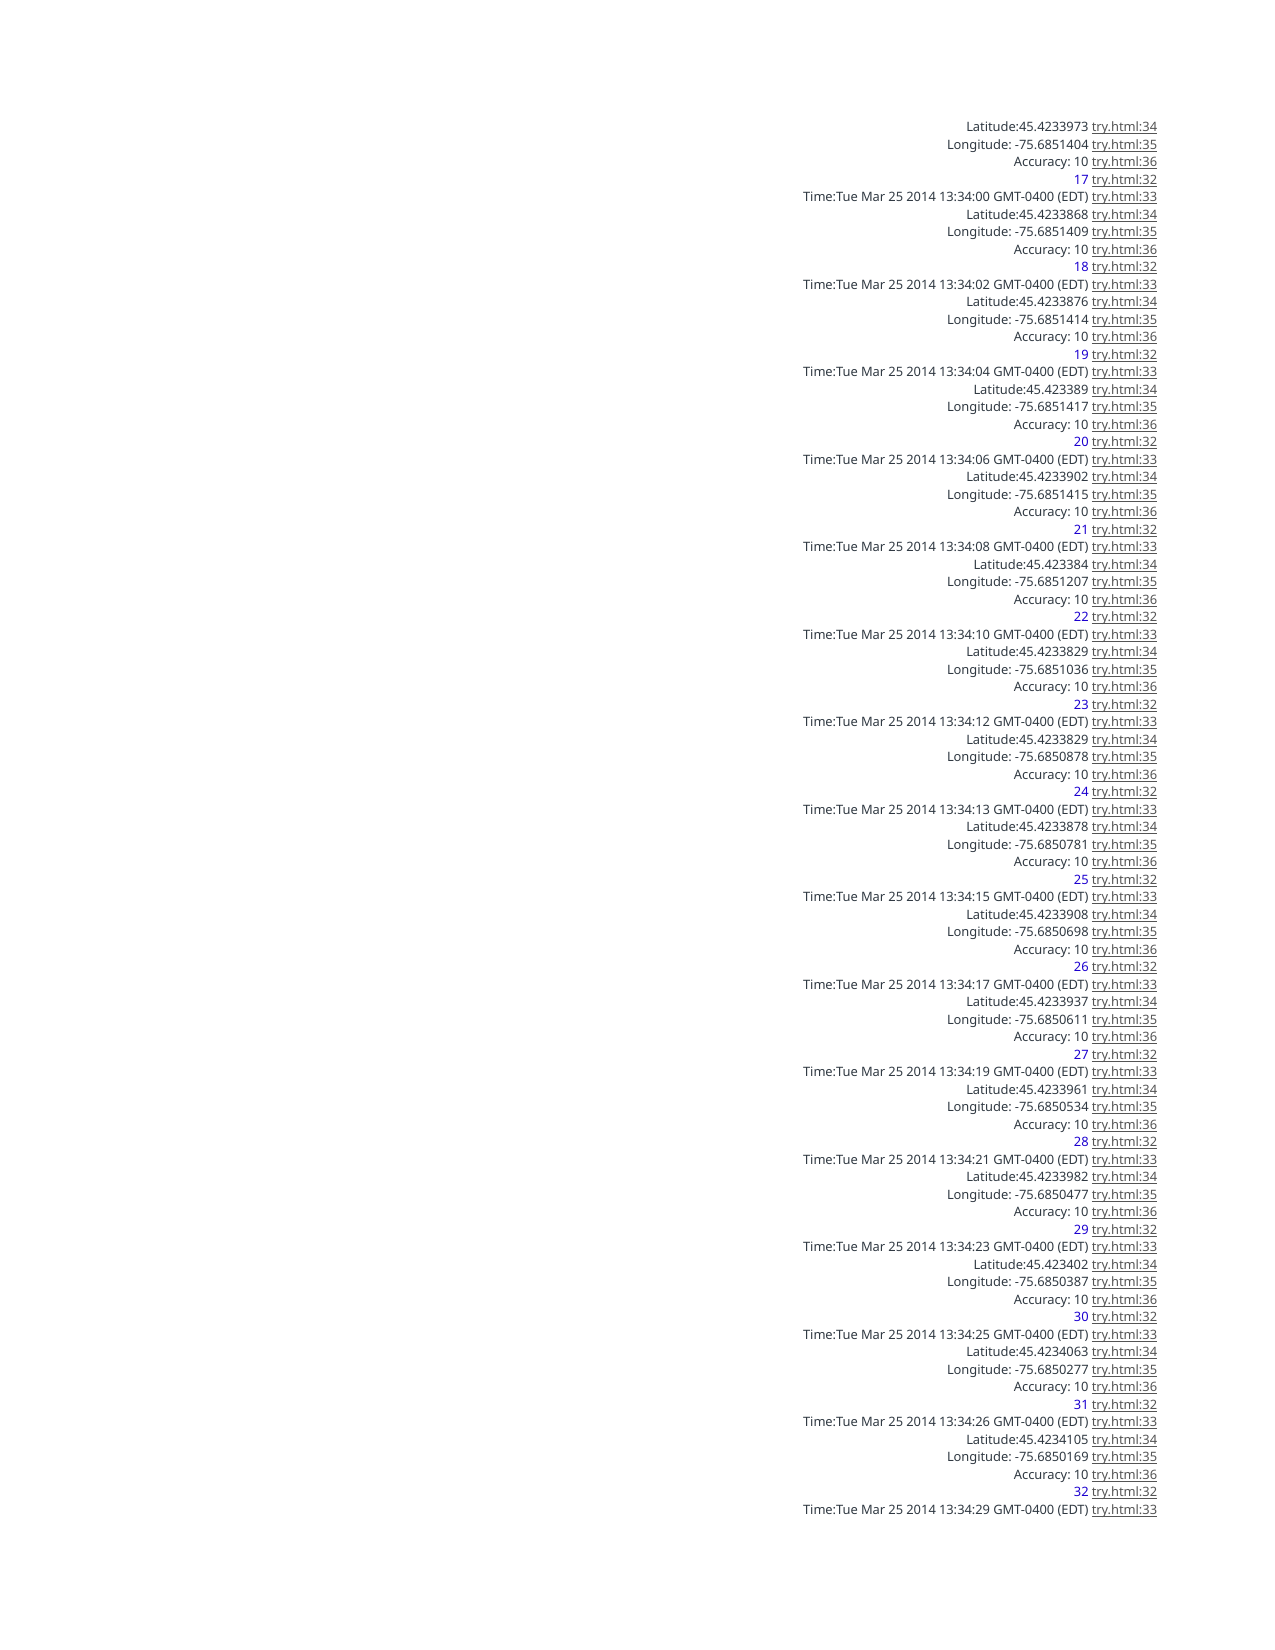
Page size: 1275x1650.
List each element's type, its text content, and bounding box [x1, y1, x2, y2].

text Latitude:45.4234105 try.html:34 [151, 1431, 1157, 1448]
text Latitude:45.4234063 try.html:34 [151, 1343, 1157, 1361]
text Time:Tue Mar 25 2014 13:34:19 GMT-0400 (EDT) try.html:33 [151, 1063, 1157, 1081]
text 25 try.html:32 [151, 871, 1157, 888]
text Accuracy: 10 try.html:36 [151, 766, 1157, 783]
text Time:Tue Mar 25 2014 13:34:13 GMT-0400 (EDT) try.html:33 [151, 801, 1157, 818]
text Latitude:45.423402 try.html:34 [151, 1256, 1157, 1273]
text Accuracy: 10 try.html:36 [151, 1291, 1157, 1308]
text Longitude: -75.6850169 try.html:35 [151, 1448, 1157, 1466]
text Longitude: -75.6850387 try.html:35 [151, 1273, 1157, 1291]
text Time:Tue Mar 25 2014 13:34:04 GMT-0400 (EDT) try.html:33 [151, 363, 1157, 381]
text Longitude: -75.6850781 try.html:35 [151, 836, 1157, 853]
text Time:Tue Mar 25 2014 13:34:26 GMT-0400 (EDT) try.html:33 [151, 1413, 1157, 1431]
text 32 try.html:32 [151, 1483, 1157, 1501]
text Time:Tue Mar 25 2014 13:34:21 GMT-0400 (EDT) try.html:33 [151, 1151, 1157, 1168]
text Latitude:45.4233878 try.html:34 [151, 818, 1157, 836]
text 18 try.html:32 [151, 258, 1157, 276]
text 20 try.html:32 [151, 433, 1157, 451]
text Longitude: -75.6851404 try.html:35 [151, 136, 1157, 153]
text Latitude:45.4233937 try.html:34 [151, 993, 1157, 1011]
text Latitude:45.4233829 try.html:34 [151, 643, 1157, 661]
text Longitude: -75.6851036 try.html:35 [151, 661, 1157, 678]
text Latitude:45.423389 try.html:34 [151, 381, 1157, 398]
text 28 try.html:32 [151, 1133, 1157, 1151]
text Time:Tue Mar 25 2014 13:34:00 GMT-0400 (EDT) try.html:33 [151, 188, 1157, 206]
text Accuracy: 10 try.html:36 [151, 853, 1157, 871]
text Accuracy: 10 try.html:36 [151, 503, 1157, 521]
text Accuracy: 10 try.html:36 [151, 1378, 1157, 1396]
text Latitude:45.423384 try.html:34 [151, 556, 1157, 573]
text Latitude:45.4233908 try.html:34 [151, 906, 1157, 923]
text Latitude:45.4233868 try.html:34 [151, 206, 1157, 223]
text 29 try.html:32 [151, 1221, 1157, 1238]
text 22 try.html:32 [151, 608, 1157, 626]
text Accuracy: 10 try.html:36 [151, 153, 1157, 171]
text Accuracy: 10 try.html:36 [151, 328, 1157, 346]
text Time:Tue Mar 25 2014 13:34:17 GMT-0400 (EDT) try.html:33 [151, 976, 1157, 993]
text Latitude:45.4233829 try.html:34 [151, 731, 1157, 748]
text 26 try.html:32 [151, 958, 1157, 976]
text Latitude:45.4233876 try.html:34 [151, 293, 1157, 311]
text Longitude: -75.6851417 try.html:35 [151, 398, 1157, 416]
text Longitude: -75.6850534 try.html:35 [151, 1098, 1157, 1116]
text Longitude: -75.6850698 try.html:35 [151, 923, 1157, 941]
text Accuracy: 10 try.html:36 [151, 591, 1157, 608]
text 17 try.html:32 [151, 171, 1157, 188]
text 30 try.html:32 [151, 1308, 1157, 1326]
text Accuracy: 10 try.html:36 [151, 241, 1157, 258]
text Longitude: -75.6850277 try.html:35 [151, 1361, 1157, 1378]
text Time:Tue Mar 25 2014 13:34:12 GMT-0400 (EDT) try.html:33 [151, 713, 1157, 731]
text 23 try.html:32 [151, 696, 1157, 713]
text Latitude:45.4233973 try.html:34 [151, 118, 1157, 136]
text Accuracy: 10 try.html:36 [151, 941, 1157, 958]
text Longitude: -75.6850878 try.html:35 [151, 748, 1157, 766]
text Time:Tue Mar 25 2014 13:34:10 GMT-0400 (EDT) try.html:33 [151, 626, 1157, 643]
text Longitude: -75.6851207 try.html:35 [151, 573, 1157, 591]
text Longitude: -75.6850611 try.html:35 [151, 1011, 1157, 1028]
text Time:Tue Mar 25 2014 13:34:06 GMT-0400 (EDT) try.html:33 [151, 451, 1157, 468]
text Latitude:45.4233902 try.html:34 [151, 468, 1157, 486]
text Time:Tue Mar 25 2014 13:34:02 GMT-0400 (EDT) try.html:33 [151, 276, 1157, 293]
text Accuracy: 10 try.html:36 [151, 1028, 1157, 1046]
text Longitude: -75.6850477 try.html:35 [151, 1186, 1157, 1203]
text Latitude:45.4233982 try.html:34 [151, 1168, 1157, 1186]
text 19 try.html:32 [151, 346, 1157, 363]
text Accuracy: 10 try.html:36 [151, 1466, 1157, 1483]
text 31 try.html:32 [151, 1396, 1157, 1413]
text Time:Tue Mar 25 2014 13:34:23 GMT-0400 (EDT) try.html:33 [151, 1238, 1157, 1256]
text Time:Tue Mar 25 2014 13:34:15 GMT-0400 (EDT) try.html:33 [151, 888, 1157, 906]
text Accuracy: 10 try.html:36 [151, 678, 1157, 696]
text Latitude:45.4233961 try.html:34 [151, 1081, 1157, 1098]
text Longitude: -75.6851414 try.html:35 [151, 311, 1157, 328]
text Longitude: -75.6851409 try.html:35 [151, 223, 1157, 241]
text Time:Tue Mar 25 2014 13:34:29 GMT-0400 (EDT) try.html:33 [151, 1501, 1157, 1518]
text Accuracy: 10 try.html:36 [151, 416, 1157, 433]
text 24 try.html:32 [151, 783, 1157, 801]
text 21 try.html:32 [151, 521, 1157, 538]
text Time:Tue Mar 25 2014 13:34:25 GMT-0400 (EDT) try.html:33 [151, 1326, 1157, 1343]
text 27 try.html:32 [151, 1046, 1157, 1063]
text Time:Tue Mar 25 2014 13:34:08 GMT-0400 (EDT) try.html:33 [151, 538, 1157, 556]
text Accuracy: 10 try.html:36 [151, 1203, 1157, 1221]
text Accuracy: 10 try.html:36 [151, 1116, 1157, 1133]
text Longitude: -75.6851415 try.html:35 [151, 486, 1157, 503]
